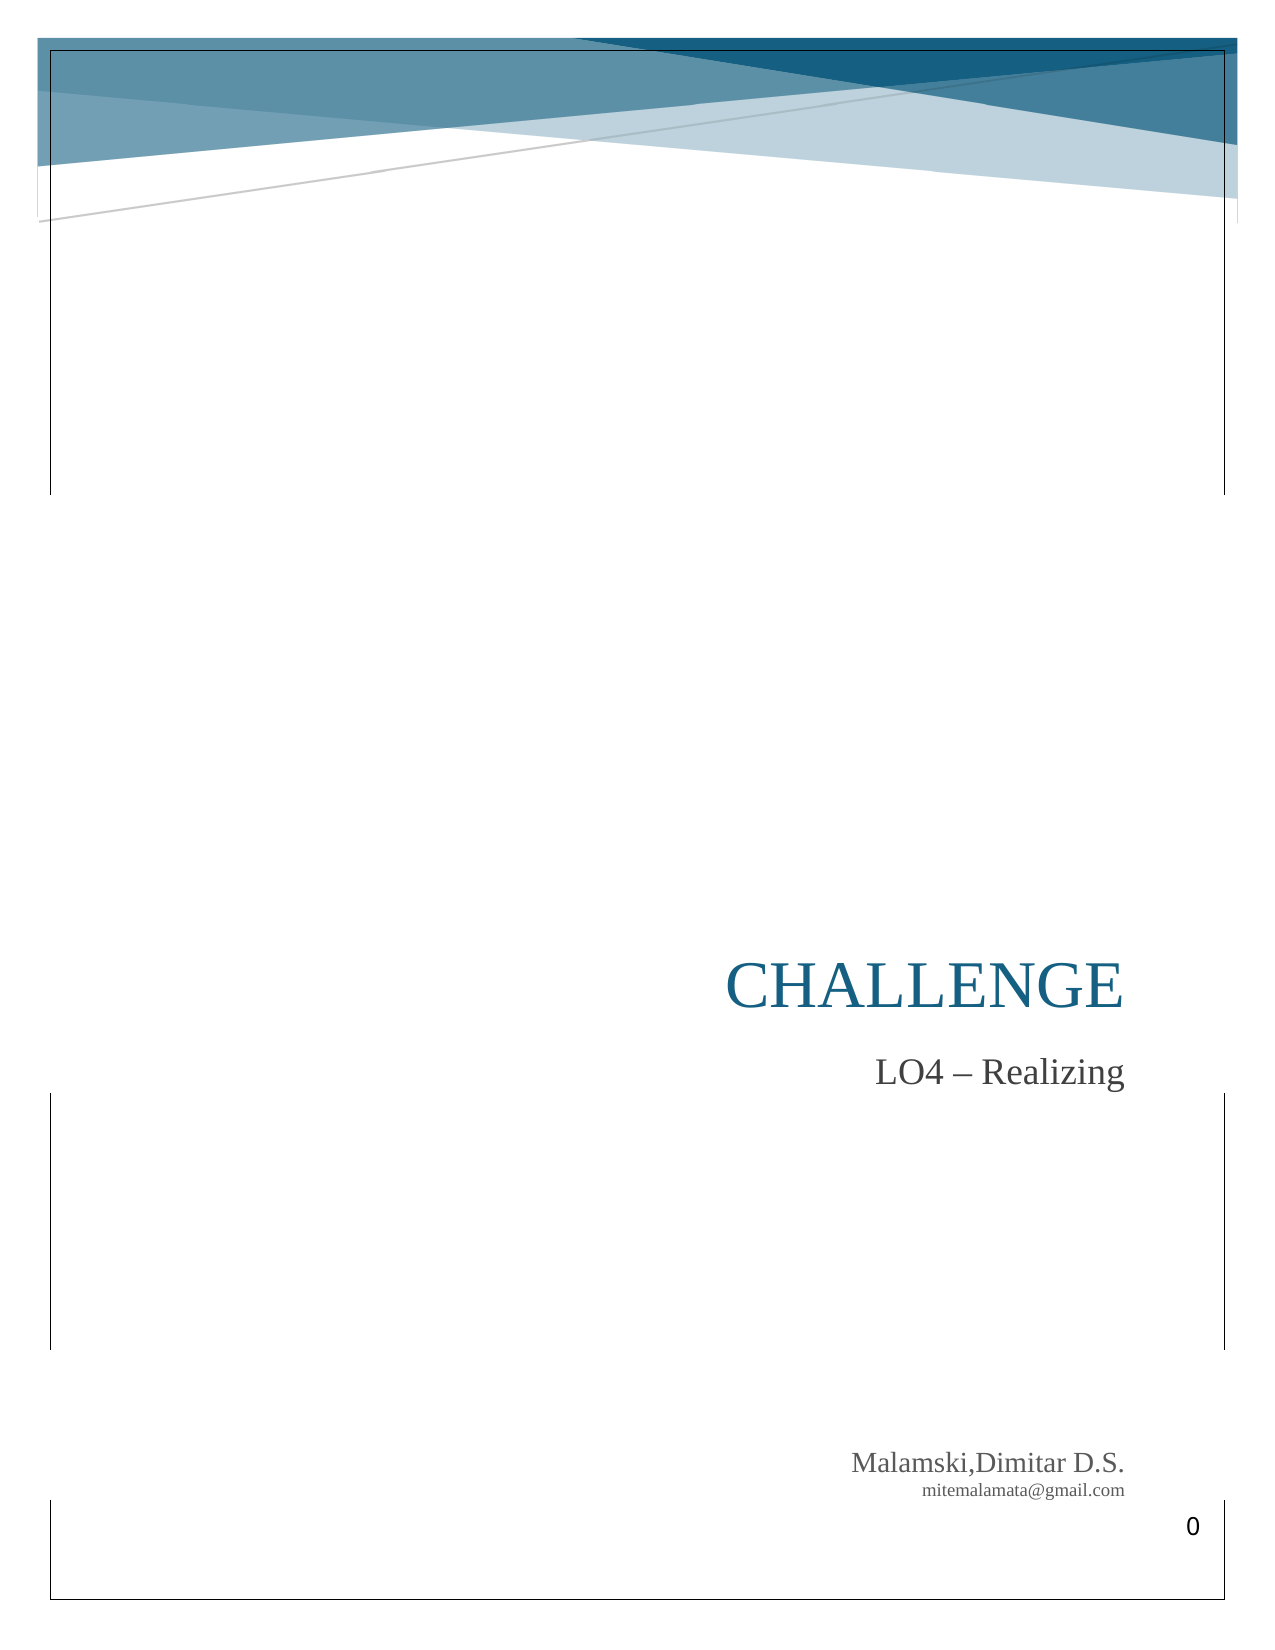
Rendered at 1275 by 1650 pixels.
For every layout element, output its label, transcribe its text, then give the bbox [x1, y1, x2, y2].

text LO4 – Realizing [300, 1050, 1125, 1093]
text Malamski,Dimitar D.S. [300, 1445, 1125, 1478]
text mitemalamata@gmail.com [300, 1478, 1125, 1500]
text Challenge [300, 945, 1125, 1022]
